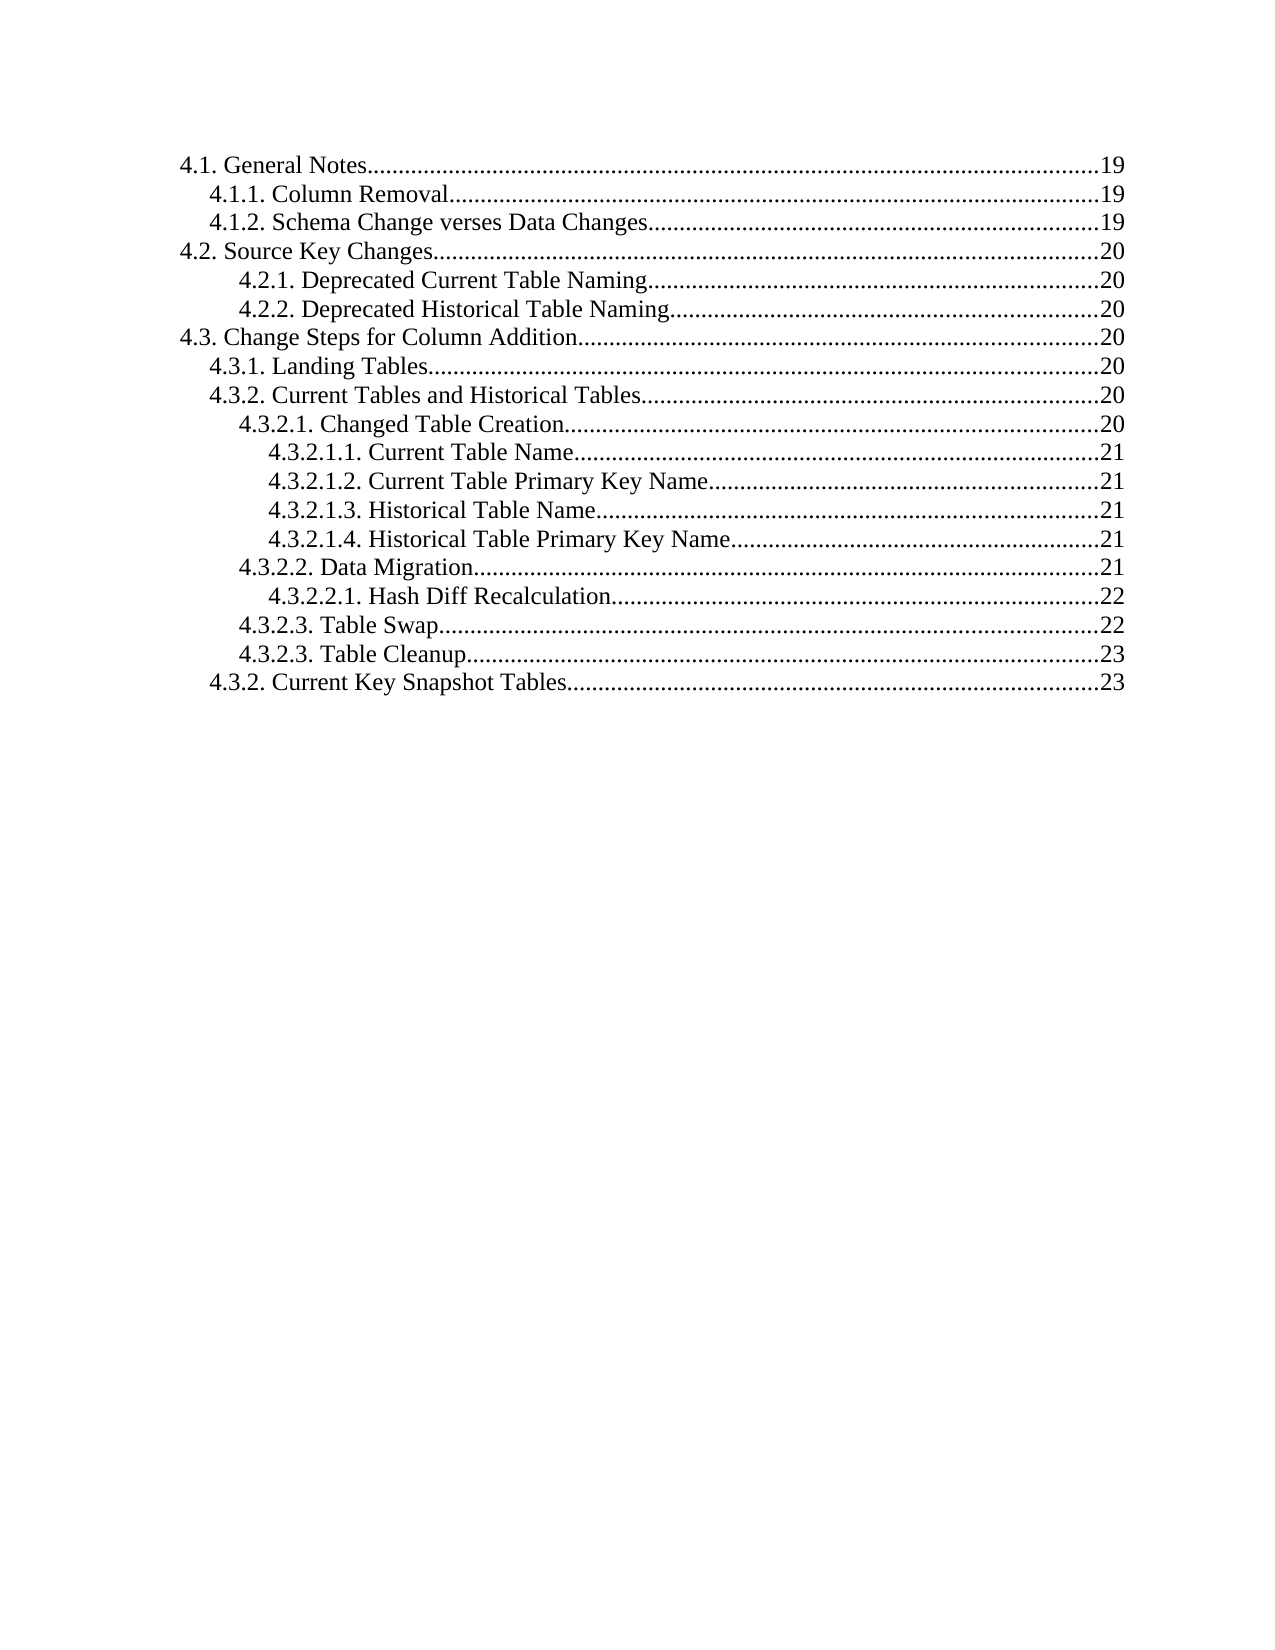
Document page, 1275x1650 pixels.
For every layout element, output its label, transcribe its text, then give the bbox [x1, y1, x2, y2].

text 4.1.1. Column Removal 19 [209, 179, 1125, 207]
text 4.3.2. Current Tables and Historical Tables 20 [209, 380, 1125, 409]
text 4.3.2.1.2. Current Table Primary Key Name 21 [268, 466, 1125, 495]
text 4.2.1. Deprecated Current Table Naming 20 [238, 265, 1125, 294]
text 4.2. Source Key Changes 20 [179, 236, 1125, 265]
text 4.2.2. Deprecated Historical Table Naming 20 [238, 294, 1125, 322]
text 4.3.2.3. Table Cleanup 23 [238, 639, 1125, 667]
text 4.3.2.1.4. Historical Table Primary Key Name 21 [268, 524, 1125, 552]
text 4.1. General Notes. 19 [179, 150, 1125, 179]
text 4.3.2.3. Table Swap 22 [238, 610, 1125, 639]
text 4.1.2. Schema Change verses Data Changes 19 [209, 207, 1125, 236]
text 4.3.2.1.1. Current Table Name 21 [268, 437, 1125, 466]
text 4.3.2.2. Data Migration 21 [238, 552, 1125, 581]
text 4.3.1. Landing Tables 20 [209, 351, 1125, 380]
text 4.3.2.2.1. Hash Diff Recalculation 22 [268, 581, 1125, 610]
text 4.3. Change Steps for Column Addition 20 [179, 322, 1125, 351]
text 4.3.2.1.3. Historical Table Name 21 [268, 495, 1125, 524]
text 4.3.2.1. Changed Table Creation 20 [238, 409, 1125, 437]
text 4.3.2. Current Key Snapshot Tables 23 [209, 667, 1125, 696]
